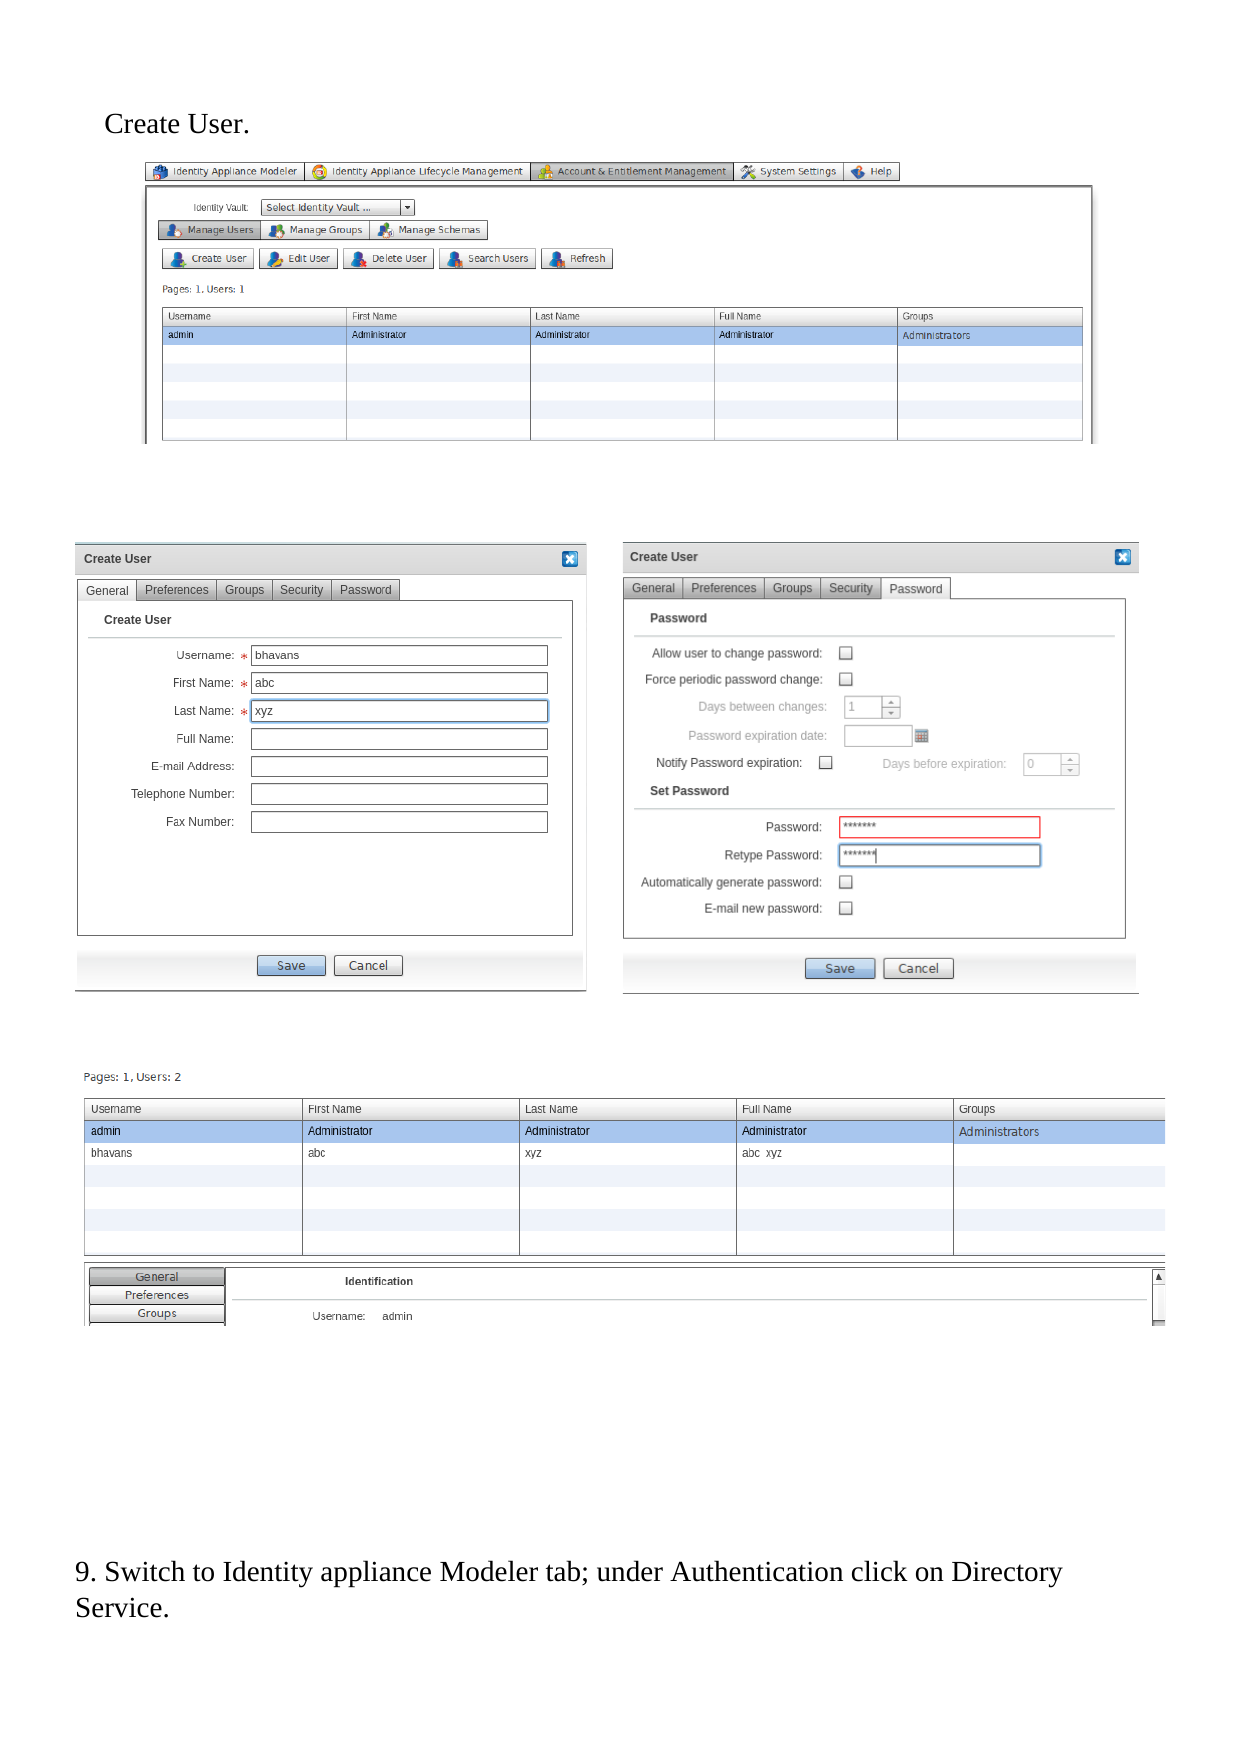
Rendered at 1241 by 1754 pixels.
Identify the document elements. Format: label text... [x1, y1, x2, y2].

text 9. Switch to Identity appliance Modeler tab; under Authentication click on Directory Service. [75, 1554, 1165, 1624]
text Create User. [75, 106, 1165, 140]
